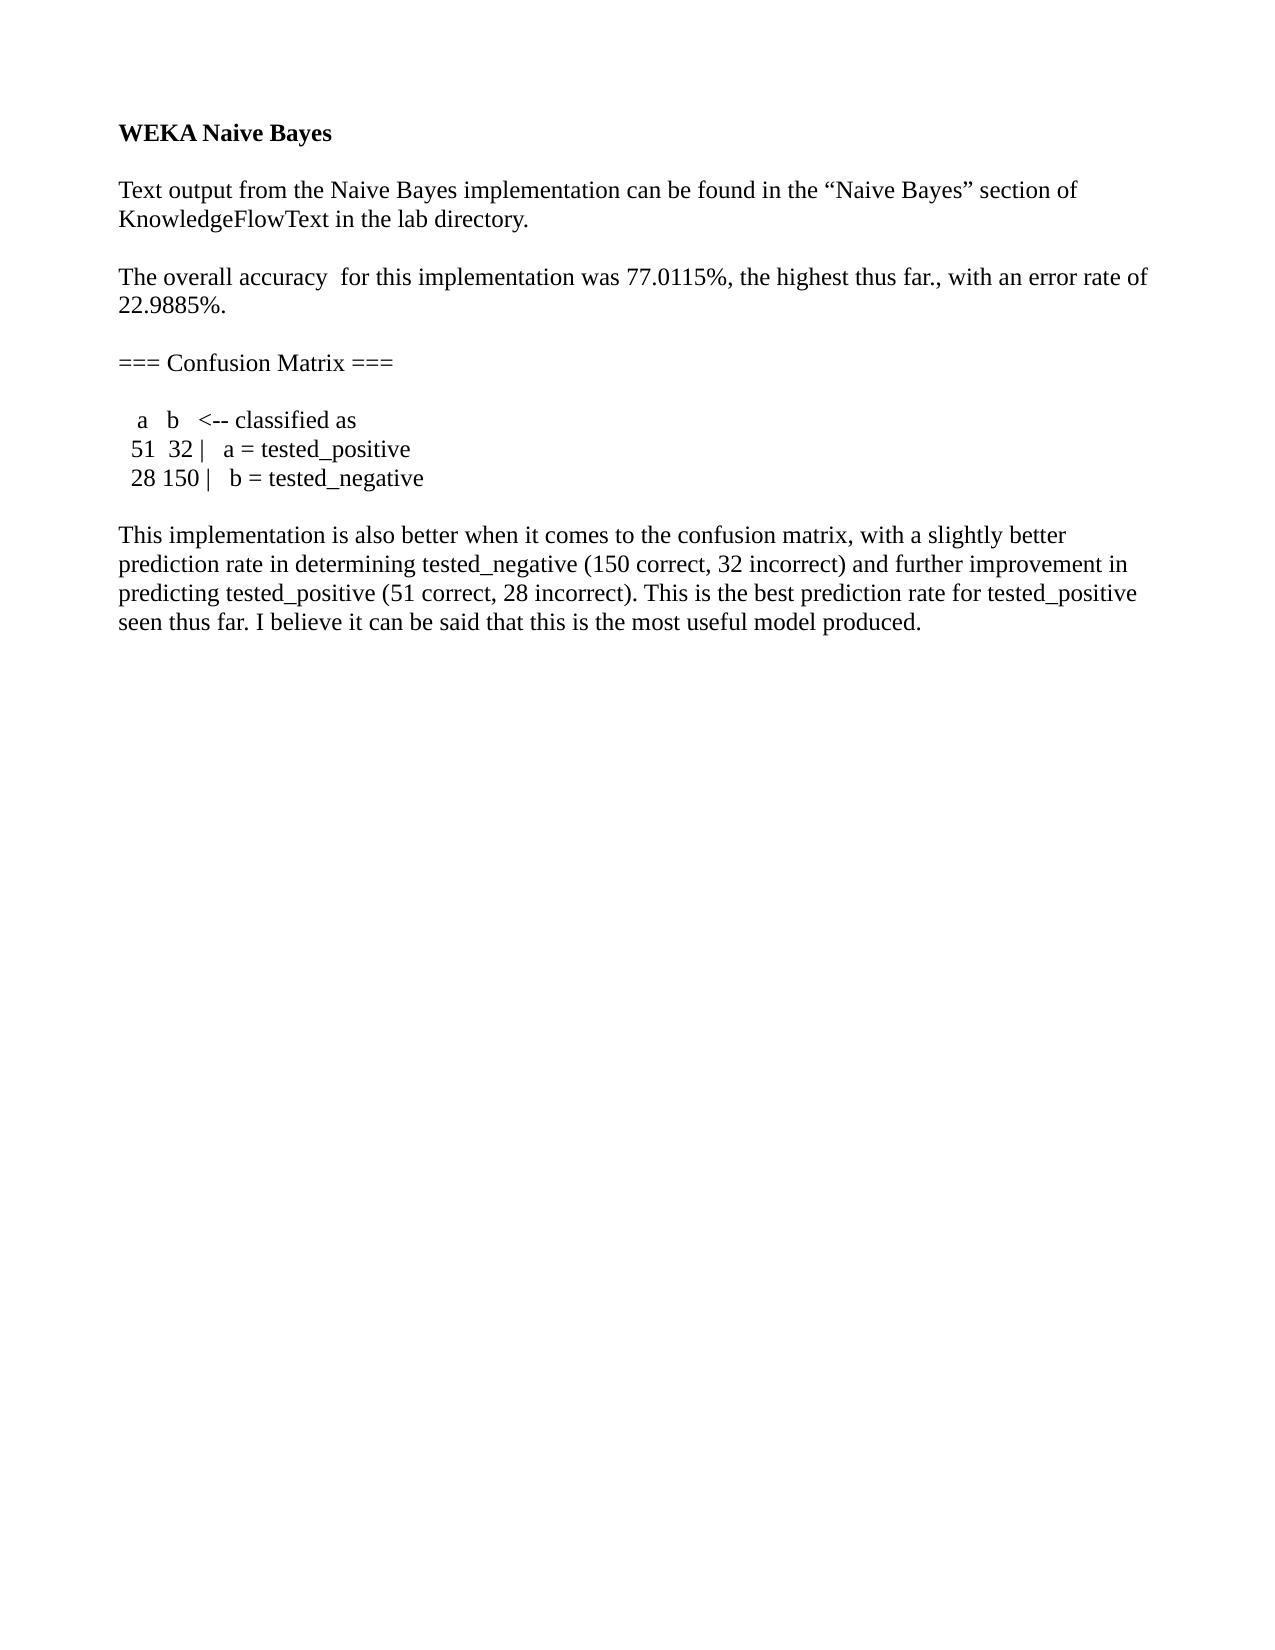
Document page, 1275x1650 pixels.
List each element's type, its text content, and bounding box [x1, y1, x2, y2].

text This implementation is also better when it comes to the confusion matrix, with a slightly better prediction rate in determining tested_negative (150 correct, 32 incorrect) and further improvement in predicting tested_positive (51 correct, 28 incorrect). This is the best prediction rate for tested_positive seen thus far. I believe it can be said that this is the most useful model produced. [118, 521, 1157, 636]
text 51 32 | a = tested_positive [118, 434, 1157, 463]
text The overall accuracy for this implementation was 77.0115%, the highest thus far., with an error rate of 22.9885%. [118, 262, 1157, 319]
text WEKA Naive Bayes [118, 118, 1157, 147]
text Text output from the Naive Bayes implementation can be found in the “Naive Bayes” section of KnowledgeFlowText in the lab directory. [118, 176, 1157, 233]
text === Confusion Matrix === [118, 348, 1157, 377]
text 28 150 | b = tested_negative [118, 463, 1157, 492]
text a b <-- classified as [118, 406, 1157, 434]
